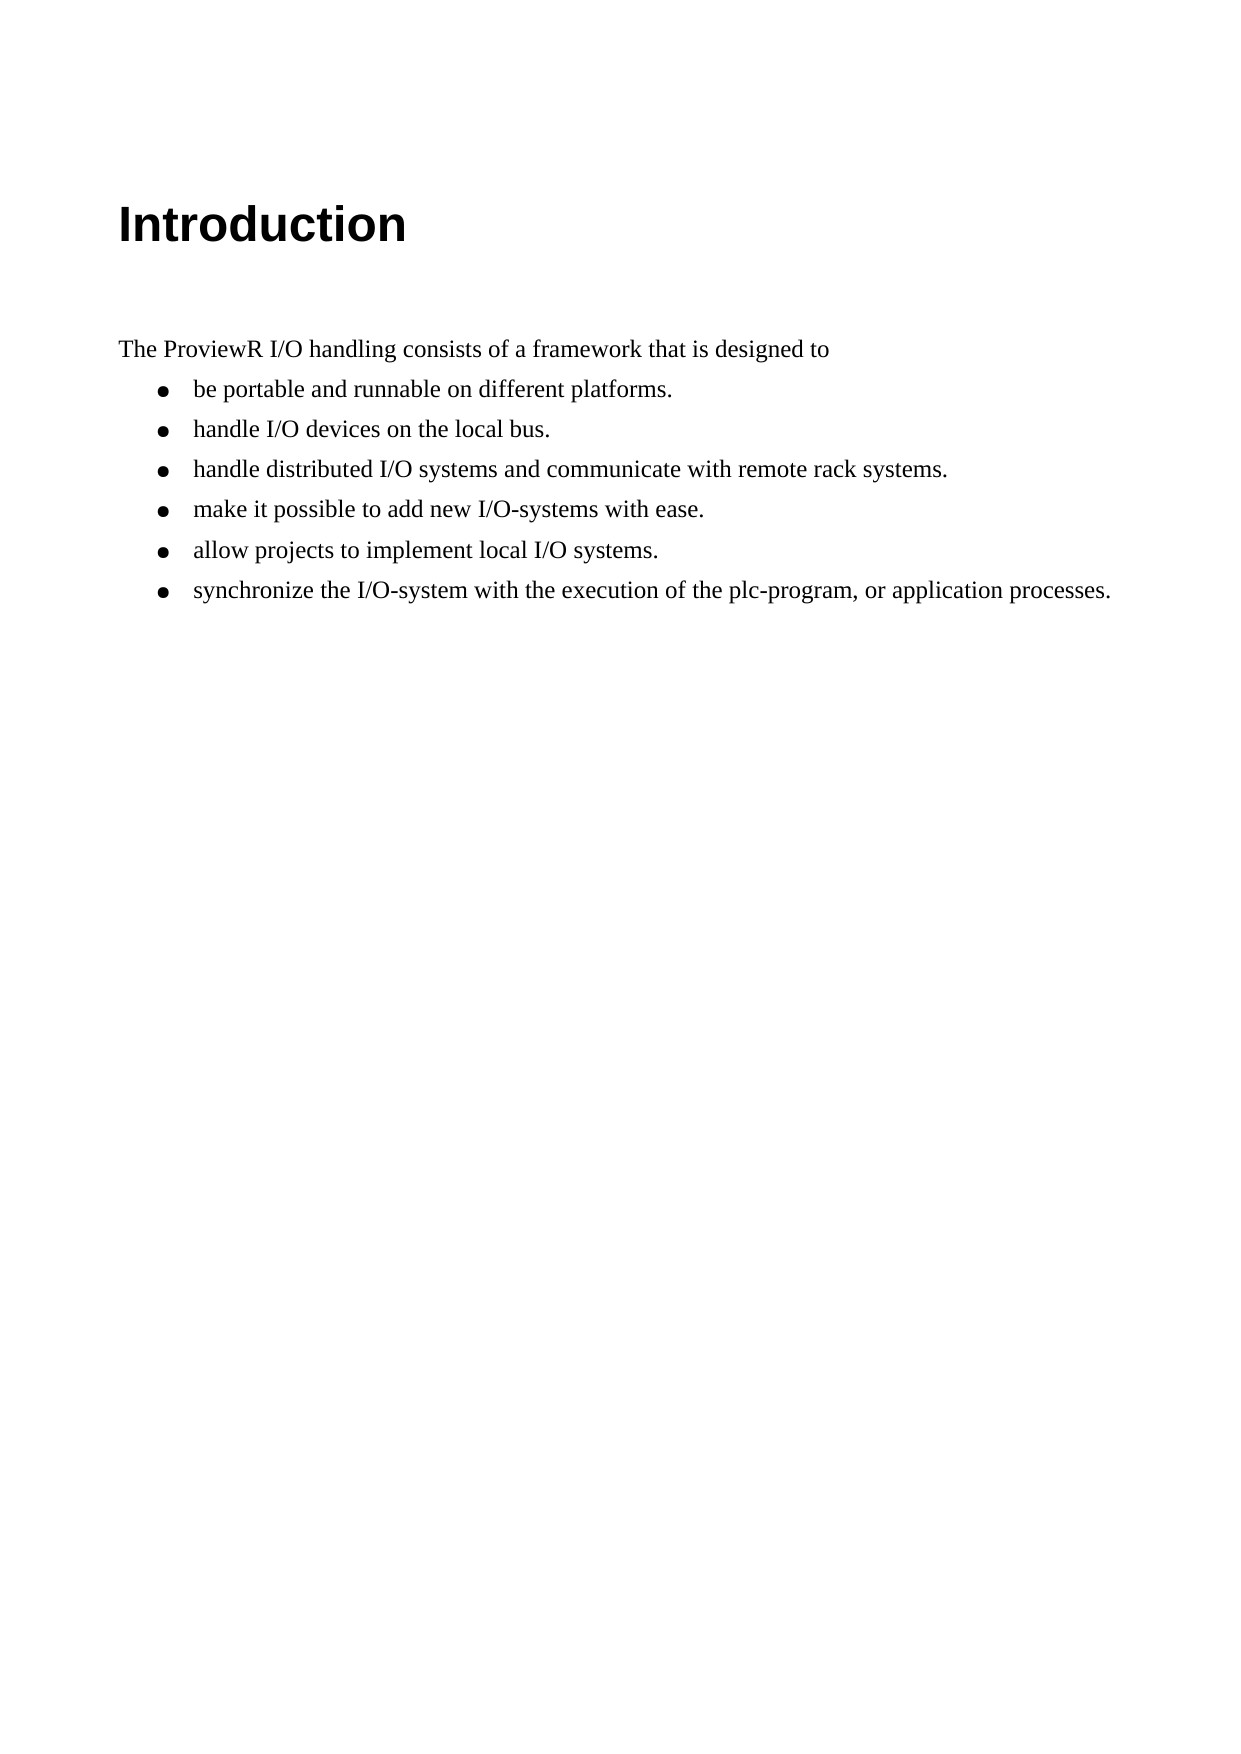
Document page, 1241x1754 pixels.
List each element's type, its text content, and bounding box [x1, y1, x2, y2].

list allow projects to implement local I/O systems. [156, 536, 1122, 563]
list be portable and runnable on different platforms. [156, 375, 1122, 403]
list synchronize the I/O-system with the execution of the plc-program, or application processes. [156, 576, 1122, 604]
list make it possible to add new I/O-systems with ease. [156, 496, 1122, 523]
text The ProviewR I/O handling consists of a framework that is designed to [118, 335, 1122, 362]
list handle distributed I/O systems and communicate with remote rack systems. [156, 455, 1122, 483]
list handle I/O devices on the local bus. [156, 415, 1122, 443]
subtitle Introduction [118, 196, 1122, 251]
